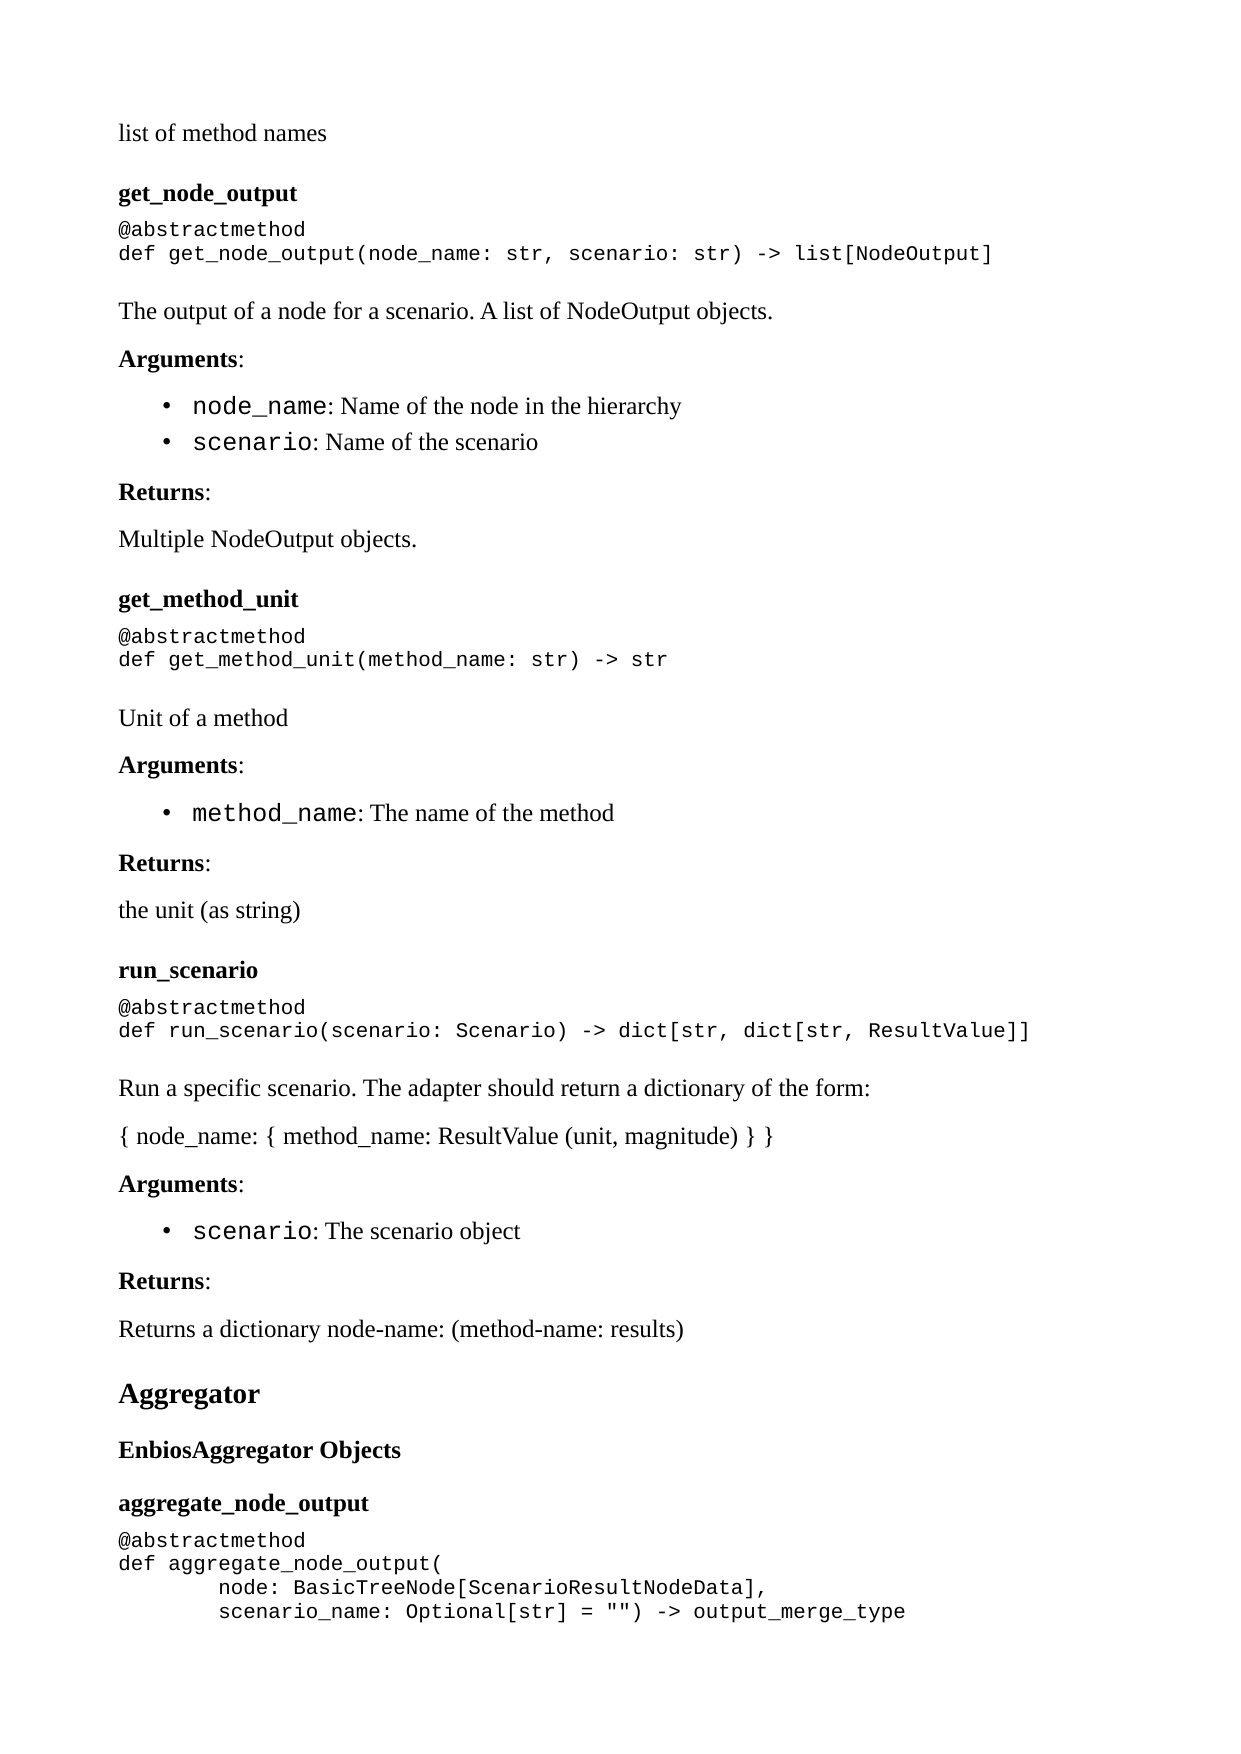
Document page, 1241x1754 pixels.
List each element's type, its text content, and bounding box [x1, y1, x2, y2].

subtitle EnbiosAggregator Objects [118, 1435, 1122, 1463]
text def run_scenario(scenario: Scenario) -> dict[str, dict[str, ResultValue]] [118, 1020, 1122, 1044]
text Unit of a method [118, 703, 1122, 731]
subtitle get_method_unit [118, 584, 1122, 613]
text @abstractmethod [118, 1530, 1122, 1553]
subtitle aggregate_node_output [118, 1488, 1122, 1517]
text Arguments: [118, 1169, 1122, 1197]
text Returns: [118, 1266, 1122, 1295]
text The output of a node for a scenario. A list of NodeOutput objects. [118, 296, 1122, 325]
text list of method names [118, 118, 1122, 147]
subtitle get_node_output [118, 178, 1122, 207]
text @abstractmethod [118, 997, 1122, 1020]
text the unit (as string) [118, 895, 1122, 924]
text @abstractmethod [118, 219, 1122, 243]
text Run a specific scenario. The adapter should return a dictionary of the form: [118, 1073, 1122, 1102]
text Arguments: [118, 750, 1122, 779]
text node: BasicTreeNode[ScenarioResultNodeData], [118, 1577, 1122, 1601]
text Returns: [118, 477, 1122, 506]
text Returns: [118, 848, 1122, 877]
subtitle Aggregator [118, 1376, 1122, 1410]
text scenario_name: Optional[str] = "") -> output_merge_type [118, 1601, 1122, 1624]
text { node_name: { method_name: ResultValue (unit, magnitude) } } [118, 1121, 1122, 1150]
subtitle run_scenario [118, 956, 1122, 984]
text Arguments: [118, 344, 1122, 373]
text Returns a dictionary node-name: (method-name: results) [118, 1314, 1122, 1343]
text def get_node_output(node_name: str, scenario: str) -> list[NodeOutput] [118, 243, 1122, 267]
list scenario: The scenario object [162, 1216, 1122, 1247]
text @abstractmethod [118, 626, 1122, 649]
list scenario: Name of the scenario [162, 427, 1122, 458]
text def get_method_unit(method_name: str) -> str [118, 649, 1122, 673]
text def aggregate_node_output( [118, 1553, 1122, 1577]
text Multiple NodeOutput objects. [118, 524, 1122, 553]
list method_name: The name of the method [162, 798, 1122, 829]
list node_name: Name of the node in the hierarchy [162, 391, 1122, 422]
